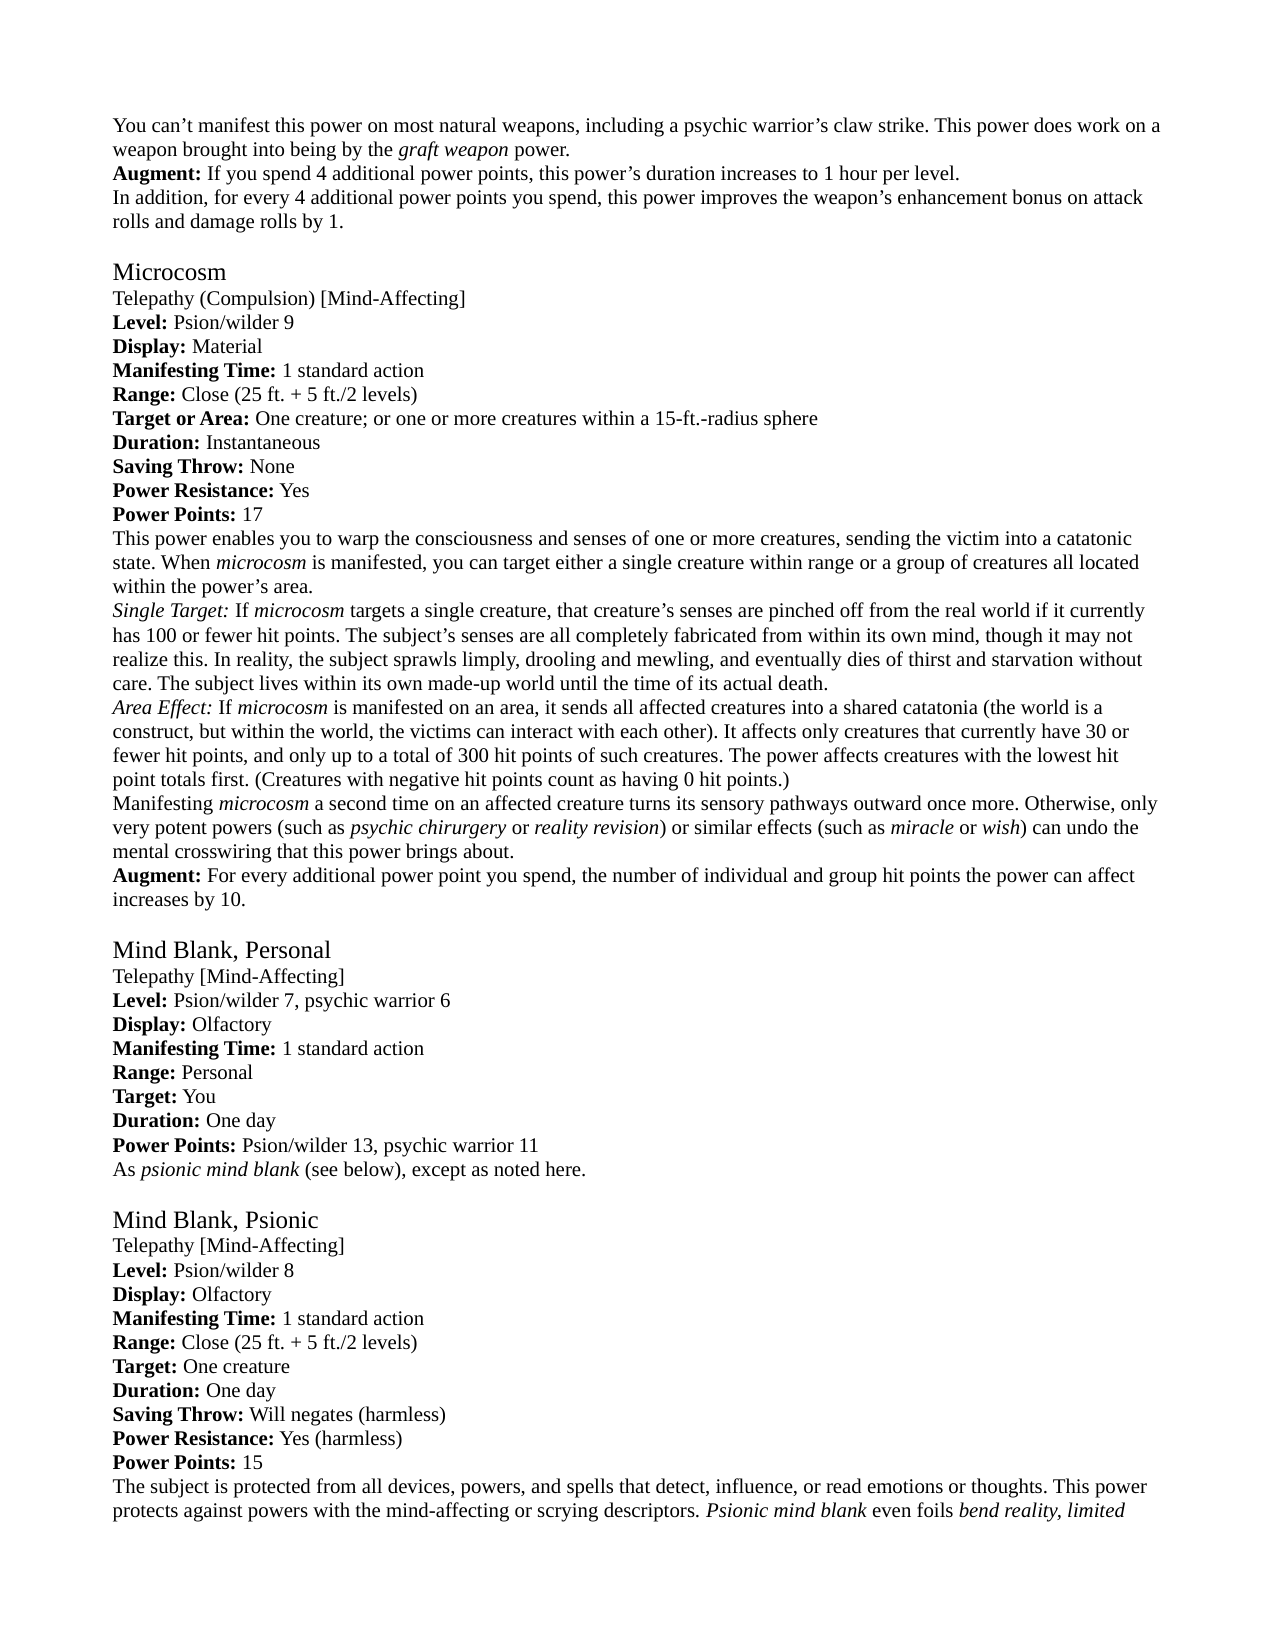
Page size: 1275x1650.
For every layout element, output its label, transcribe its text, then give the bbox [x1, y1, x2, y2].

text Range: Close (25 ft. + 5 ft./2 levels) [112, 382, 1162, 406]
text You can’t manifest this power on most natural weapons, including a psychic warrior’s claw strike. This power does work on a weapon brought into being by the graft weapon power. [112, 112, 1162, 161]
text Power Points: 17 [112, 502, 1162, 526]
subtitle Mind Blank, Personal [112, 935, 1162, 964]
text Target: One creature [112, 1354, 1162, 1378]
text Augment: For every additional power point you spend, the number of individual and group hit points the power can affect increases by 10. [112, 863, 1162, 911]
text Power Points: Psion/wilder 13, psychic warrior 11 [112, 1132, 1162, 1157]
text Display: Olfactory [112, 1282, 1162, 1306]
text Telepathy (Compulsion) [Mind-Affecting] [112, 286, 1162, 310]
text Power Resistance: Yes (harmless) [112, 1426, 1162, 1450]
text Target or Area: One creature; or one or more creatures within a 15-ft.-radius sphere [112, 406, 1162, 430]
text Range: Personal [112, 1060, 1162, 1084]
text Display: Olfactory [112, 1012, 1162, 1036]
text Manifesting Time: 1 standard action [112, 358, 1162, 382]
subtitle Microcosm [112, 257, 1162, 286]
text Saving Throw: None [112, 454, 1162, 478]
text Area Effect: If microcosm is manifested on an area, it sends all affected creatures into a shared catatonia (the world is a construct, but within the world, the victims can interact with each other). It affects only creatures that currently have 30 or fewer hit points, and only up to a total of 300 hit points of such creatures. The power affects creatures with the lowest hit point totals first. (Creatures with negative hit points count as having 0 hit points.) [112, 695, 1162, 791]
text Target: You [112, 1084, 1162, 1108]
text Single Target: If microcosm targets a single creature, that creature’s senses are pinched off from the real world if it currently has 100 or fewer hit points. The subject’s senses are all completely fabricated from within its own mind, though it may not realize this. In reality, the subject sprawls limply, drooling and mewling, and eventually dies of thirst and starvation without care. The subject lives within its own made-up world until the time of its actual death. [112, 598, 1162, 695]
text The subject is protected from all devices, powers, and spells that detect, influence, or read emotions or thoughts. This power protects against powers with the mind-affecting or scrying descriptors. Psionic mind blank even foils bend reality, limited [112, 1474, 1162, 1522]
text Manifesting Time: 1 standard action [112, 1306, 1162, 1330]
text As psionic mind blank (see below), except as noted here. [112, 1157, 1162, 1181]
text Telepathy [Mind-Affecting] [112, 1233, 1162, 1257]
text Level: Psion/wilder 8 [112, 1257, 1162, 1282]
text Display: Material [112, 334, 1162, 358]
text Power Resistance: Yes [112, 478, 1162, 502]
text Duration: One day [112, 1378, 1162, 1402]
text Manifesting microcosm a second time on an affected creature turns its sensory pathways outward once more. Otherwise, only very potent powers (such as psychic chirurgery or reality revision) or similar effects (such as miracle or wish) can undo the mental crosswiring that this power brings about. [112, 791, 1162, 863]
text Telepathy [Mind-Affecting] [112, 964, 1162, 988]
text Range: Close (25 ft. + 5 ft./2 levels) [112, 1330, 1162, 1354]
subtitle Mind Blank, Psionic [112, 1205, 1162, 1233]
text Duration: Instantaneous [112, 430, 1162, 454]
text Duration: One day [112, 1108, 1162, 1132]
text Manifesting Time: 1 standard action [112, 1036, 1162, 1060]
text Power Points: 15 [112, 1450, 1162, 1474]
text Level: Psion/wilder 7, psychic warrior 6 [112, 988, 1162, 1012]
text Saving Throw: Will negates (harmless) [112, 1402, 1162, 1426]
text This power enables you to warp the consciousness and senses of one or more creatures, sending the victim into a catatonic state. When microcosm is manifested, you can target either a single creature within range or a group of creatures all located within the power’s area. [112, 526, 1162, 598]
text In addition, for every 4 additional power points you spend, this power improves the weapon’s enhancement bonus on attack rolls and damage rolls by 1. [112, 185, 1162, 233]
text Augment: If you spend 4 additional power points, this power’s duration increases to 1 hour per level. [112, 161, 1162, 185]
text Level: Psion/wilder 9 [112, 310, 1162, 334]
